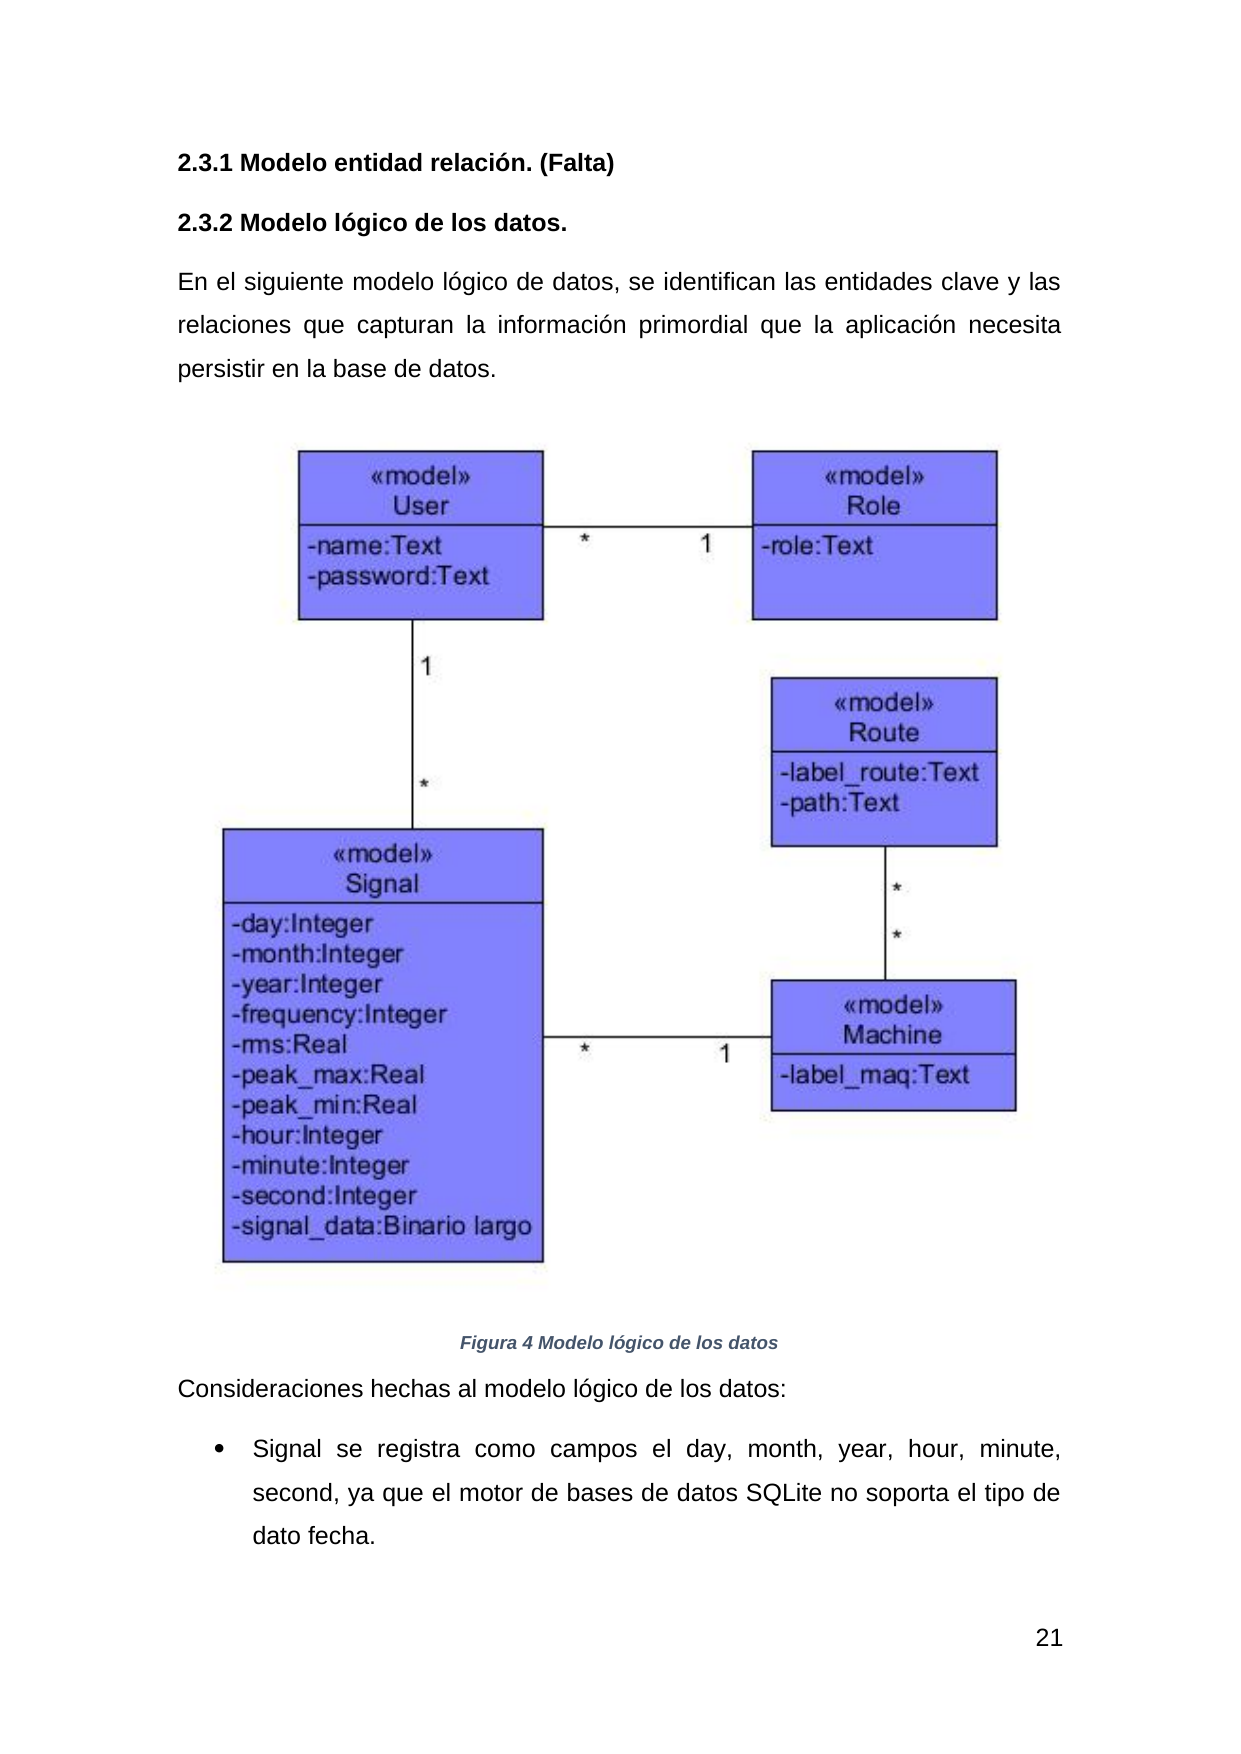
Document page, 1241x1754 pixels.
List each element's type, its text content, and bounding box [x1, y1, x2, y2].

subtitle 2.3.2 Modelo lógico de los datos. [177, 207, 1063, 236]
text En el siguiente modelo lógico de datos, se identifican las entidades clave y las relaciones que capturan la información primordial que la aplicación necesita persistir en la base de datos. [177, 267, 1063, 382]
text Consideraciones hechas al modelo lógico de los datos: [177, 1374, 1063, 1403]
text Figura 4 Modelo lógico de los datos [177, 1332, 1063, 1354]
subtitle 2.3.1 Modelo entidad relación. (Falta) [177, 148, 1063, 176]
list Signal se registra como campos el day, month, year, hour, minute, second, ya que el motor de bases de datos SQLite no soporta el tipo de dato fecha. [215, 1434, 1063, 1549]
picture [185, 413, 1055, 1301]
